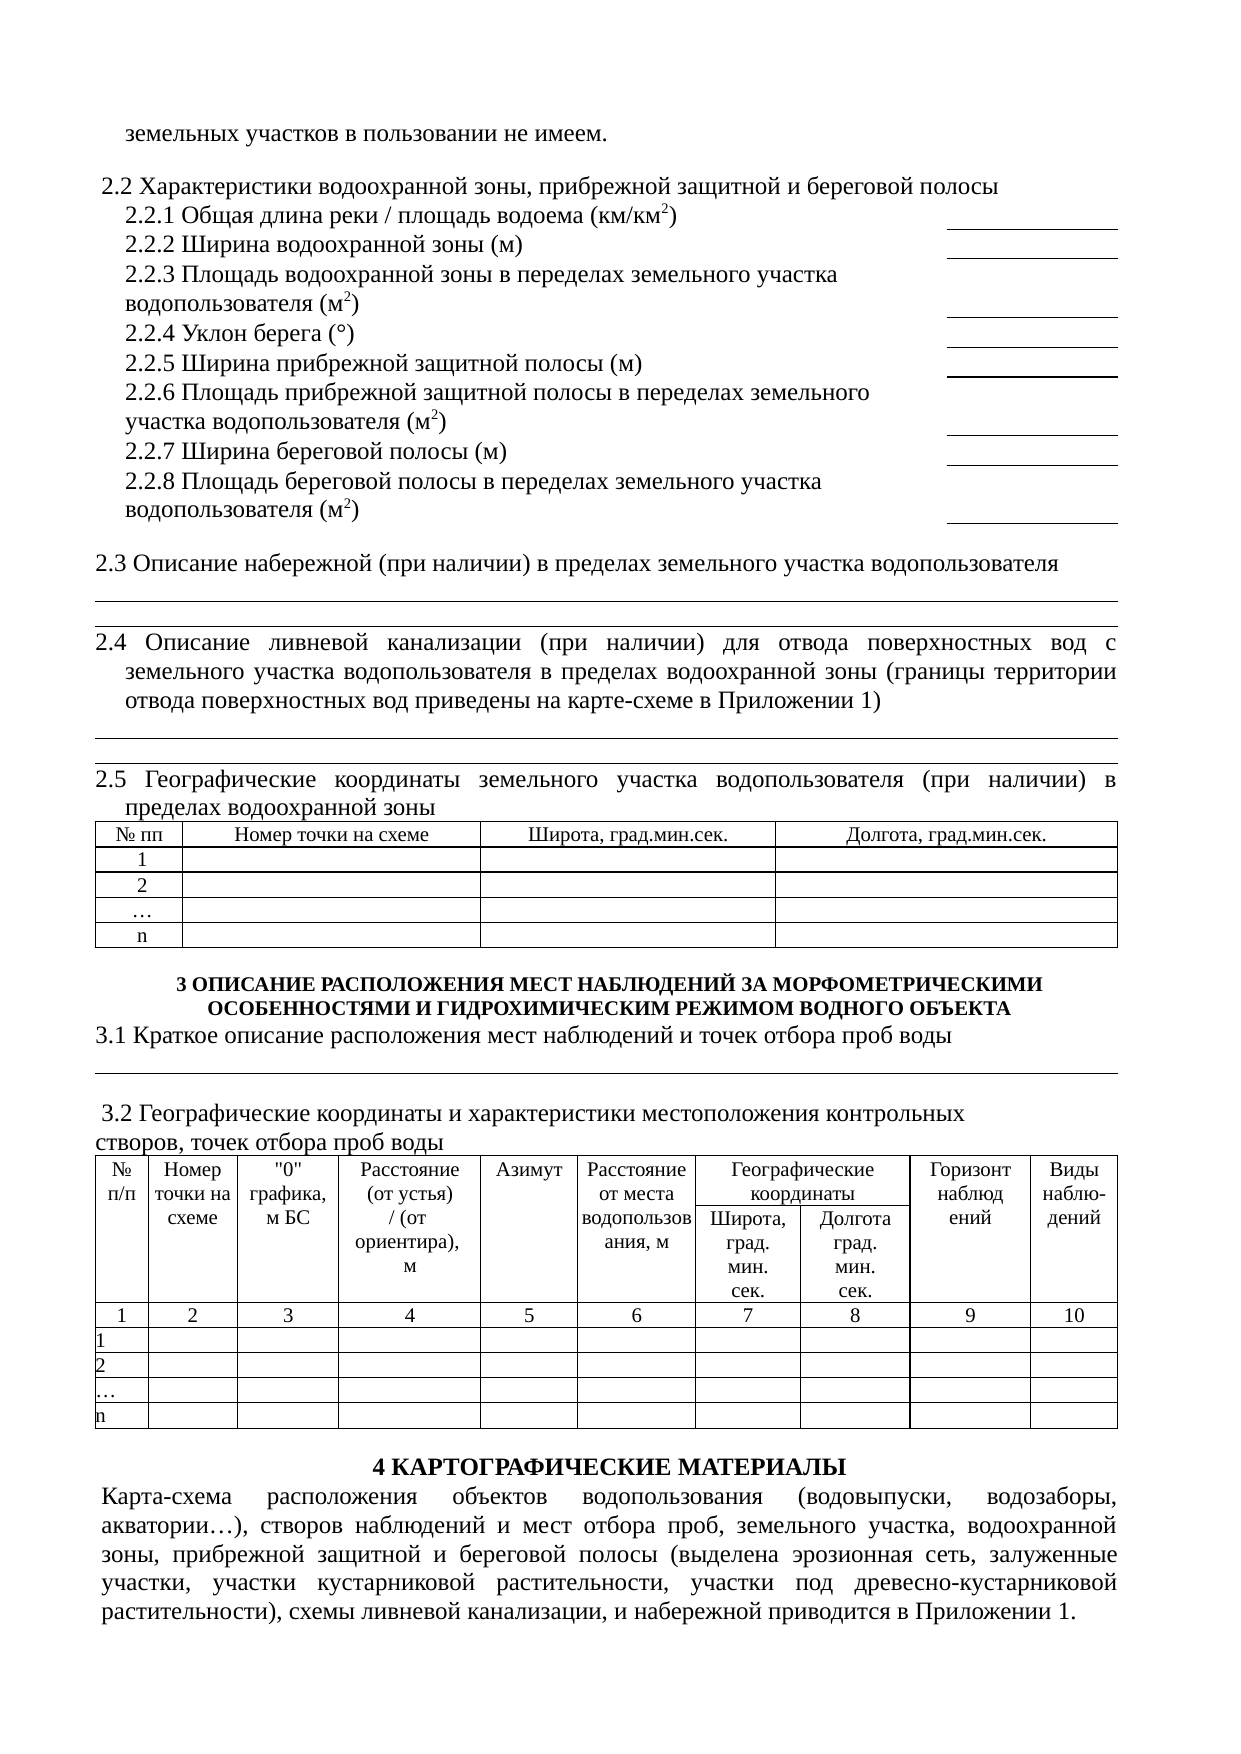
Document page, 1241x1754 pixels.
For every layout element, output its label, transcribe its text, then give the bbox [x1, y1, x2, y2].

table_cell [947, 259, 1118, 317]
table_cell [1031, 1328, 1117, 1352]
table_cell 2.2.6 Площадь прибрежной защитной полосы в переделах земельного участка водопользователя (м2) [95, 376, 947, 435]
table_cell [1031, 1403, 1117, 1427]
table_cell [578, 1353, 695, 1377]
table_cell [95, 1049, 1118, 1073]
table_cell [1118, 947, 1123, 972]
table_cell [801, 1378, 909, 1402]
table_cell [1118, 147, 1123, 171]
table_cell [1118, 465, 1123, 523]
table_cell [481, 873, 775, 897]
table_cell [1118, 1155, 1123, 1204]
table_cell [1118, 601, 1123, 626]
table_cell [481, 1403, 577, 1427]
table_cell [1118, 1205, 1123, 1302]
table_cell [1031, 1353, 1117, 1377]
table_cell 1 [96, 1303, 148, 1327]
table_cell [1118, 897, 1123, 922]
table_cell Расстояние (от устья) / (от ориентира), м [339, 1156, 480, 1302]
table_cell "0" графика, м БС [238, 1156, 338, 1302]
table_cell [339, 1403, 480, 1427]
table_cell 5 [481, 1303, 577, 1327]
table_cell [1118, 1327, 1123, 1352]
table_cell 2 [96, 1353, 148, 1377]
table_cell [947, 318, 1118, 347]
table_cell [481, 923, 775, 947]
table_cell [1031, 1378, 1117, 1402]
table_cell Расстояние от места водопользования, м [578, 1156, 695, 1302]
table_cell № пп [96, 822, 182, 846]
table_cell 2.3 Описание набережной (при наличии) в пределах земельного участка водопользователя [95, 548, 1118, 577]
table_cell [1118, 548, 1123, 577]
table_cell [1118, 1073, 1123, 1098]
table_cell 2.2.3 Площадь водоохранной зоны в переделах земельного участка водопользователя (м2) [95, 258, 947, 317]
table_cell Горизонт наблюд ений [911, 1156, 1030, 1302]
table_cell Карта-схема расположения объектов водопользования (водовыпуски, водозаборы, акватории…), створов наблюдений и мест отбора проб, земельного участка, водоохранной зоны, прибрежной защитной и береговой полосы (выделена эрозионная сеть, залуженные участки, участки кустарниковой растительности, участки под древесно-кустарниковой растительности), схемы ливневой канализации, и набережной приводится в Приложении 1. [95, 1481, 1118, 1625]
table_cell [149, 1403, 237, 1427]
table_cell [95, 147, 1118, 171]
table_cell 2.2.5 Ширина прибрежной защитной полосы (м) [95, 347, 947, 376]
table_cell № п/п [96, 1156, 148, 1302]
table_cell [1118, 118, 1123, 147]
table_cell Долгота град. мин. сек. [801, 1206, 909, 1302]
table_cell [1118, 317, 1123, 347]
table_cell n [96, 1403, 148, 1427]
table_cell [776, 898, 1117, 922]
table_cell [1118, 258, 1123, 317]
table_cell [1118, 763, 1123, 821]
table_cell Номер точки на схеме [149, 1156, 237, 1302]
table_cell 3.1 Краткое описание расположения мест наблюдений и точек отбора проб воды [95, 1020, 1118, 1049]
table_cell [801, 1328, 909, 1352]
table_cell [481, 1328, 577, 1352]
table_cell [1118, 376, 1123, 435]
table_cell [801, 1403, 909, 1427]
table_cell 2.2.1 Общая длина реки / площадь водоема (км/км2) [95, 200, 947, 228]
table_cell 4 Картографические материалы [95, 1429, 1118, 1481]
table_cell [238, 1403, 338, 1427]
table_cell 3.2 Географические координаты и характеристики местоположения контрольных [95, 1098, 1118, 1127]
table_cell [95, 739, 1118, 763]
table_cell [1118, 714, 1123, 738]
table_cell 2.2.4 Уклон берега (°) [95, 317, 947, 347]
table_cell [183, 873, 480, 897]
table_cell 2.2 Характеристики водоохранной зоны, прибрежной защитной и береговой полосы [95, 171, 1118, 200]
table_cell 6 [578, 1303, 695, 1327]
table_cell 9 [911, 1303, 1030, 1327]
table_cell [1118, 523, 1123, 548]
table_cell … [96, 1378, 148, 1402]
table_cell створов, точек отбора проб воды [95, 1127, 1118, 1155]
table_cell [947, 378, 1118, 435]
table_cell [947, 466, 1118, 523]
table_cell [481, 1378, 577, 1402]
table_cell [776, 923, 1117, 947]
table_cell [95, 1074, 1118, 1098]
table_cell [1118, 1127, 1123, 1155]
table_cell 8 [801, 1303, 909, 1327]
table_cell [1118, 972, 1123, 1020]
table_cell [947, 348, 1118, 376]
table_cell 10 [1031, 1303, 1117, 1327]
table_cell 4 [339, 1303, 480, 1327]
table_cell Номер точки на схеме [183, 822, 480, 846]
table_cell 2 [149, 1303, 237, 1327]
table_cell Широта, град. мин. сек. [696, 1206, 800, 1302]
table_cell [95, 523, 1118, 548]
table_cell [1118, 1020, 1123, 1049]
table_cell [1118, 922, 1123, 947]
table_cell [95, 948, 1118, 972]
table_cell [238, 1378, 338, 1402]
table_cell [1118, 229, 1123, 258]
table_cell [183, 923, 480, 947]
table_cell [95, 602, 1118, 626]
table_cell [183, 848, 480, 871]
table_cell [95, 714, 1118, 738]
table_cell [578, 1378, 695, 1402]
table_cell [696, 1403, 800, 1427]
table_cell земельных участков в пользовании не имеем. [95, 118, 1118, 147]
table_cell Долгота, град.мин.сек. [776, 822, 1117, 846]
table_cell 2.5 Географические координаты земельного участка водопользователя (при наличии) в пределах водоохранной зоны [95, 764, 1118, 821]
table_cell [481, 1353, 577, 1377]
table_cell 2.2.2 Ширина водоохранной зоны (м) [95, 229, 947, 258]
table_cell [578, 1328, 695, 1352]
table_cell [149, 1328, 237, 1352]
table_cell [1118, 171, 1123, 200]
table_cell [339, 1328, 480, 1352]
table_cell [1118, 871, 1123, 897]
table_cell [911, 1328, 1030, 1352]
table_cell [481, 848, 775, 871]
table_cell 2.2.8 Площадь береговой полосы в переделах земельного участка водопользователя (м2) [95, 465, 947, 523]
table_cell n [96, 923, 182, 947]
table_cell [149, 1353, 237, 1377]
table_cell [696, 1328, 800, 1352]
table_cell Азимут [481, 1156, 577, 1302]
table_cell [1118, 1481, 1123, 1625]
table_cell [1118, 435, 1123, 465]
table_cell [339, 1353, 480, 1377]
table_cell [238, 1328, 338, 1352]
table_cell 2.4 Описание ливневой канализации (при наличии) для отвода поверхностных вод с земельного участка водопользователя в пределах водоохранной зоны (границы территории отвода поверхностных вод приведены на карте-схеме в Приложении 1) [95, 627, 1118, 713]
table_cell [911, 1353, 1030, 1377]
table_cell [1118, 821, 1123, 846]
table_cell [339, 1378, 480, 1402]
table_cell [1118, 738, 1123, 763]
table_cell [1118, 626, 1123, 713]
table_cell [776, 873, 1117, 897]
table_cell 1 [96, 1328, 148, 1352]
table_cell [1118, 200, 1123, 228]
table_cell … [96, 898, 182, 922]
table_cell [1118, 1049, 1123, 1073]
table_cell [1118, 846, 1123, 871]
table_cell [1118, 1352, 1123, 1377]
table_cell [776, 848, 1117, 871]
table_cell 3 [238, 1303, 338, 1327]
table_cell [911, 1403, 1030, 1427]
table_cell [1118, 577, 1123, 601]
table_cell [183, 898, 480, 922]
table_cell [947, 436, 1118, 465]
table_cell [149, 1378, 237, 1402]
table_cell [1118, 347, 1123, 376]
table_cell [578, 1403, 695, 1427]
table_cell [947, 200, 1118, 228]
table_cell [1118, 1098, 1123, 1127]
table_cell 7 [696, 1303, 800, 1327]
table_cell 2 [96, 873, 182, 897]
table_cell 1 [96, 848, 182, 871]
table_cell Виды наблю-дений [1031, 1156, 1117, 1302]
table_cell 3 Описание расположения мест наблюдений за морфометрическими особенностями и гидрохимическим режимом водного объекта [95, 972, 1118, 1020]
table_cell [1118, 1302, 1123, 1327]
table_cell Широта, град.мин.сек. [481, 822, 775, 846]
table_cell [1118, 1428, 1123, 1481]
table_cell [696, 1353, 800, 1377]
table_cell [947, 230, 1118, 258]
table_cell 2.2.7 Ширина береговой полосы (м) [95, 435, 947, 465]
table_cell [238, 1353, 338, 1377]
table_cell [95, 577, 1118, 601]
table_cell [1118, 1402, 1123, 1427]
table_cell [911, 1378, 1030, 1402]
table_cell [696, 1378, 800, 1402]
table_cell Географические координаты [696, 1156, 909, 1204]
table_cell [1118, 1377, 1123, 1402]
table_cell [801, 1353, 909, 1377]
table_cell [481, 898, 775, 922]
